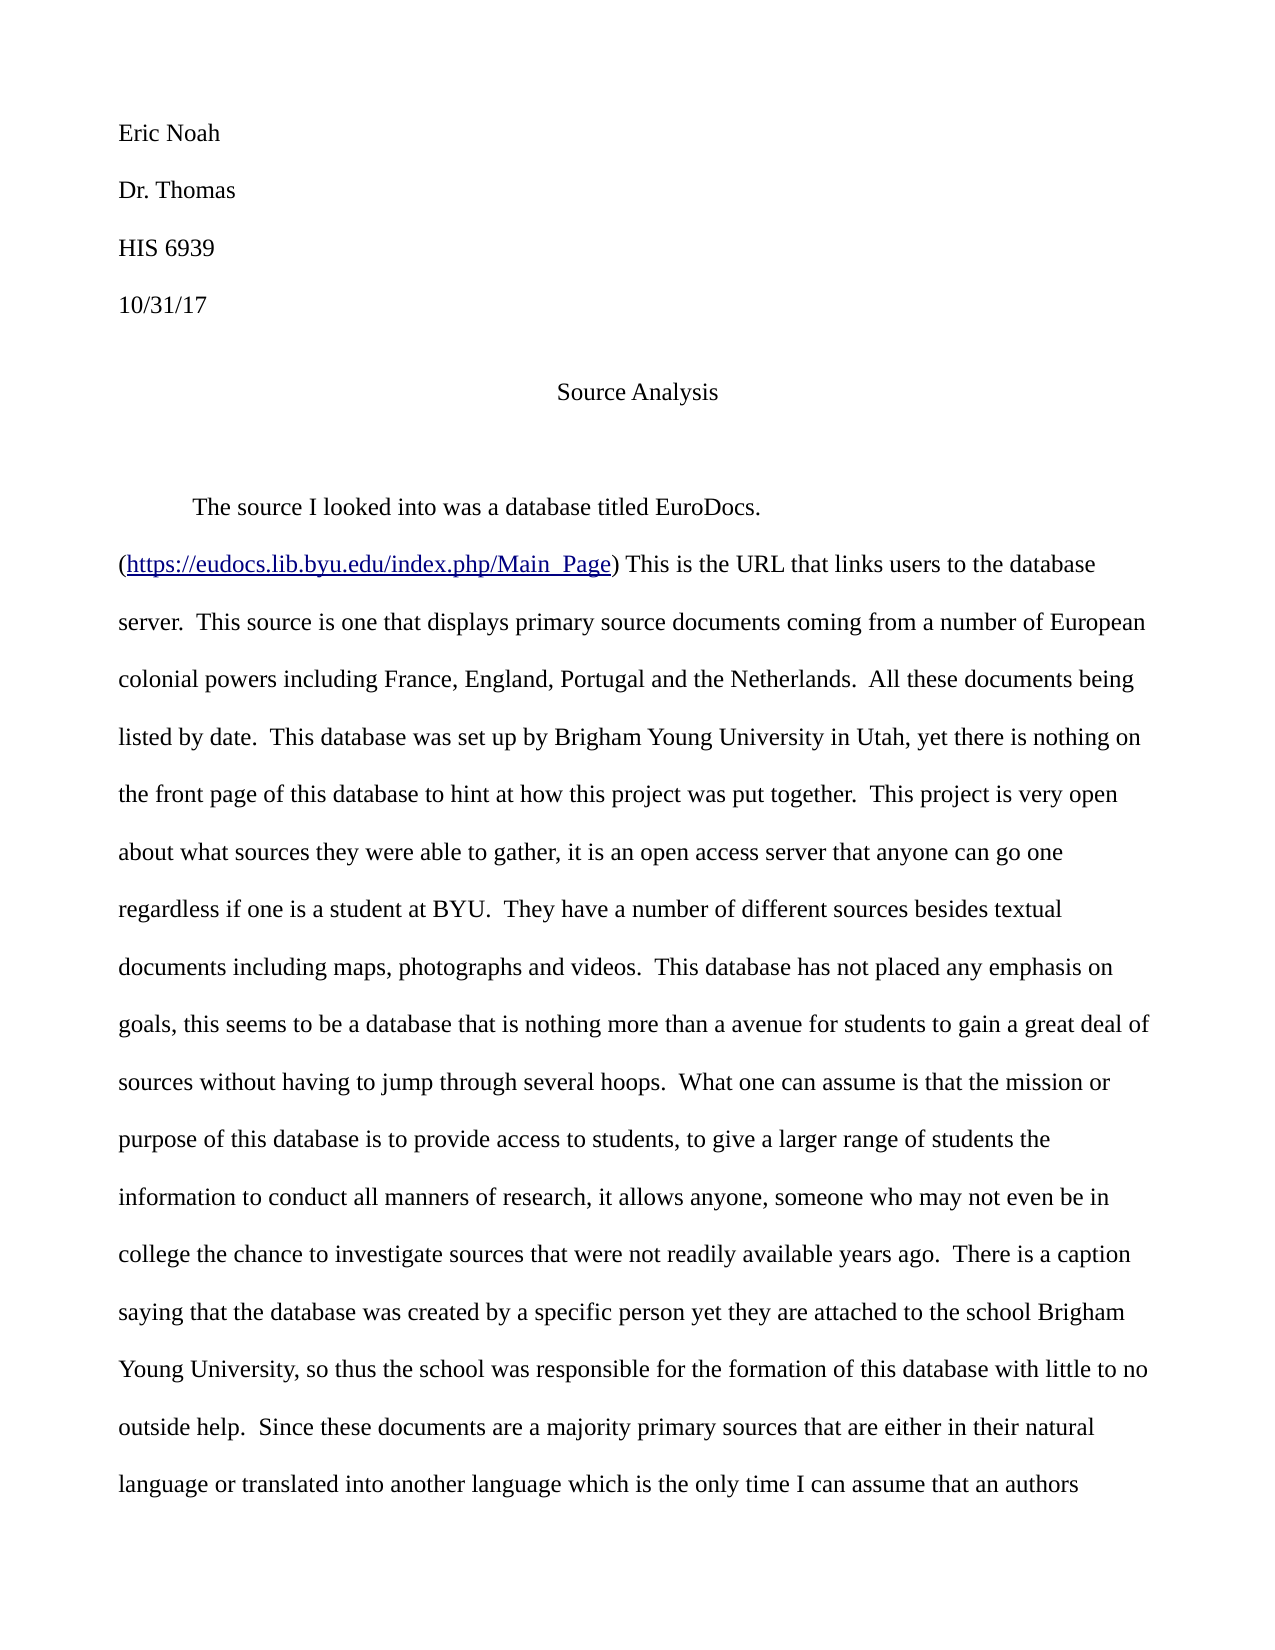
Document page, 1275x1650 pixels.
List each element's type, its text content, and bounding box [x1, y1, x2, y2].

text HIS 6939 [118, 233, 1157, 262]
text 10/31/17 [118, 291, 1157, 319]
text Dr. Thomas [118, 176, 1157, 204]
text The source I looked into was a database titled EuroDocs. (https://eudocs.lib.byu.edu/index.php/Main_Page) This is the URL that links users to the database server. This source is one that displays primary source documents coming from a number of European colonial powers including France, England, Portugal and the Netherlands. All these documents being listed by date. This database was set up by Brigham Young University in Utah, yet there is nothing on the front page of this database to hint at how this project was put together. This project is very open about what sources they were able to gather, it is an open access server that anyone can go one regardless if one is a student at BYU. They have a number of different sources besides textual documents including maps, photographs and videos. This database has not placed any emphasis on goals, this seems to be a database that is nothing more than a avenue for students to gain a great deal of sources without having to jump through several hoops. What one can assume is that the mission or purpose of this database is to provide access to students, to give a larger range of students the information to conduct all manners of research, it allows anyone, someone who may not even be in college the chance to investigate sources that were not readily available years ago. There is a caption saying that the database was created by a specific person yet they are attached to the school Brigham Young University, so thus the school was responsible for the formation of this database with little to no outside help. Since these documents are a majority primary sources that are either in their natural language or translated into another language which is the only time I can assume that an authors [118, 492, 1157, 1498]
text Source Analysis [118, 377, 1157, 406]
text Eric Noah [118, 118, 1157, 147]
